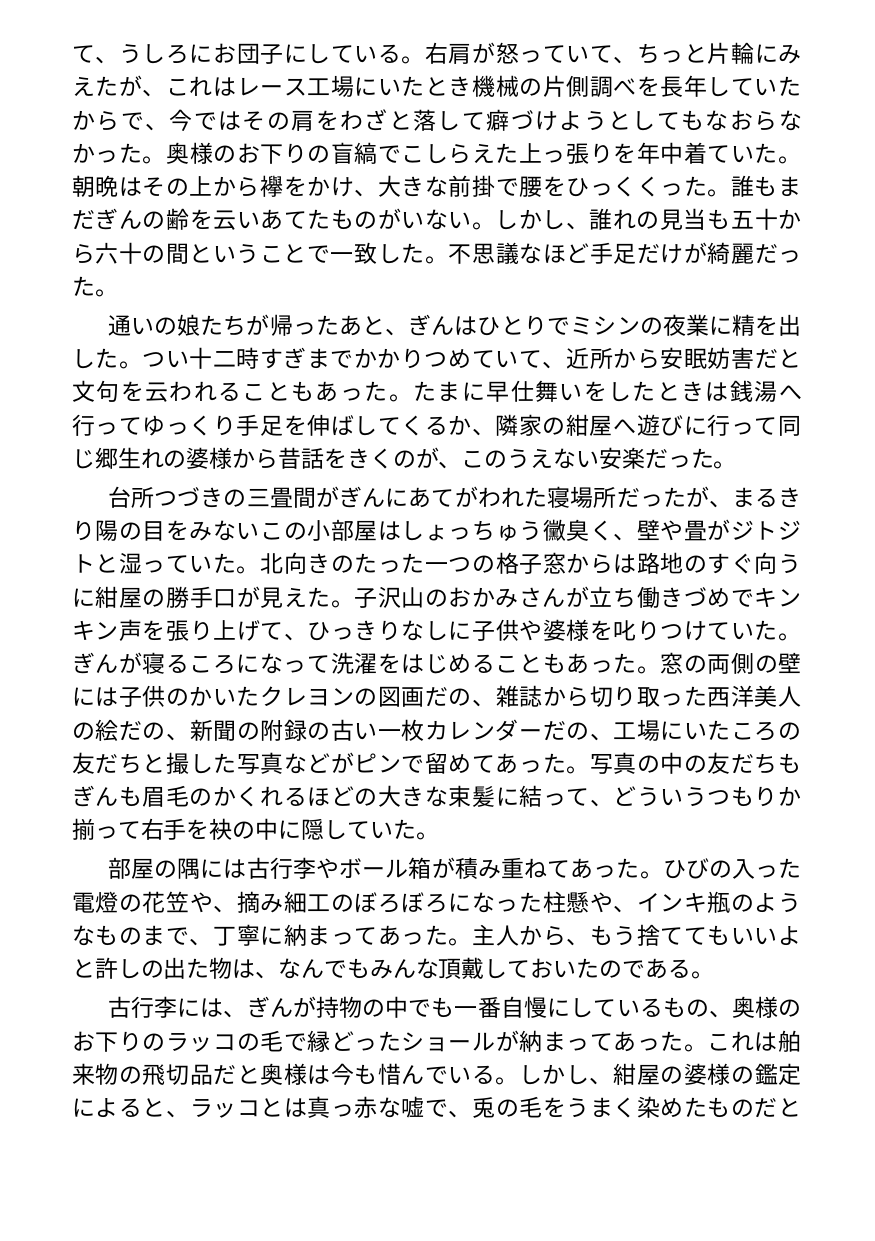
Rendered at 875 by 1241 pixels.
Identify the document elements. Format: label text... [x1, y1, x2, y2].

text 通いの娘たちが帰ったあと、ぎんはひとりでミシンの夜業に精を出した。つい十二時すぎまでかかりつめていて、近所から安眠妨害だと文句を云われることもあった。たまに早仕舞いをしたときは銭湯へ行ってゆっくり手足を伸ばしてくるか、隣家の紺屋へ遊びに行って同じ郷生れの婆様から昔話をきくのが、このうえない安楽だった。 [72, 308, 802, 474]
text 台所つづきの三畳間がぎんにあてがわれた寝場所だったが、まるきり陽の目をみないこの小部屋はしょっちゅう黴臭く、壁や畳がジトジトと湿っていた。北向きのたった一つの格子窓からは路地のすぐ向うに紺屋の勝手口が見えた。子沢山のおかみさんが立ち働きづめでキンキン声を張り上げて、ひっきりなしに子供や婆様を叱りつけていた。ぎんが寝るころになって洗濯をはじめることもあった。窓の両側の壁には子供のかいたクレヨンの図画だの、雑誌から切り取った西洋美人の絵だの、新聞の附録の古い一枚カレンダーだの、工場にいたころの友だちと撮した写真などがピンで留めてあった。写真の中の友だちもぎんも眉毛のかくれるほどの大きな束髪に結って、どういうつもりか揃って右手を袂の中に隠していた。 [72, 480, 802, 845]
text 古行李には、ぎんが持物の中でも一番自慢にしているもの、奥様のお下りのラッコの毛で縁どったショールが納まってあった。これは舶来物の飛切品だと奥様は今も惜んでいる。しかし、紺屋の婆様の鑑定によると、ラッコとは真っ赤な嘘で、兎の毛をうまく染めたものだと [72, 990, 802, 1123]
text て、うしろにお団子にしている。右肩が怒っていて、ちっと片輪にみえたが、これはレース工場にいたとき機械の片側調べを長年していたからで、今ではその肩をわざと落して癖づけようとしてもなおらなかった。奥様のお下りの盲縞でこしらえた上っ張りを年中着ていた。朝晩はその上から襷をかけ、大きな前掛で腰をひっくくった。誰もまだぎんの齢を云いあてたものがいない。しかし、誰れの見当も五十から六十の間ということで一致した。不思議なほど手足だけが綺麗だった。 [72, 36, 802, 302]
text 部屋の隅には古行李やボール箱が積み重ねてあった。ひびの入った電燈の花笠や、摘み細工のぼろぼろになった柱懸や、インキ瓶のようなものまで、丁寧に納まってあった。主人から、もう捨ててもいいよと許しの出た物は、なんでもみんな頂戴しておいたのである。 [72, 851, 802, 984]
